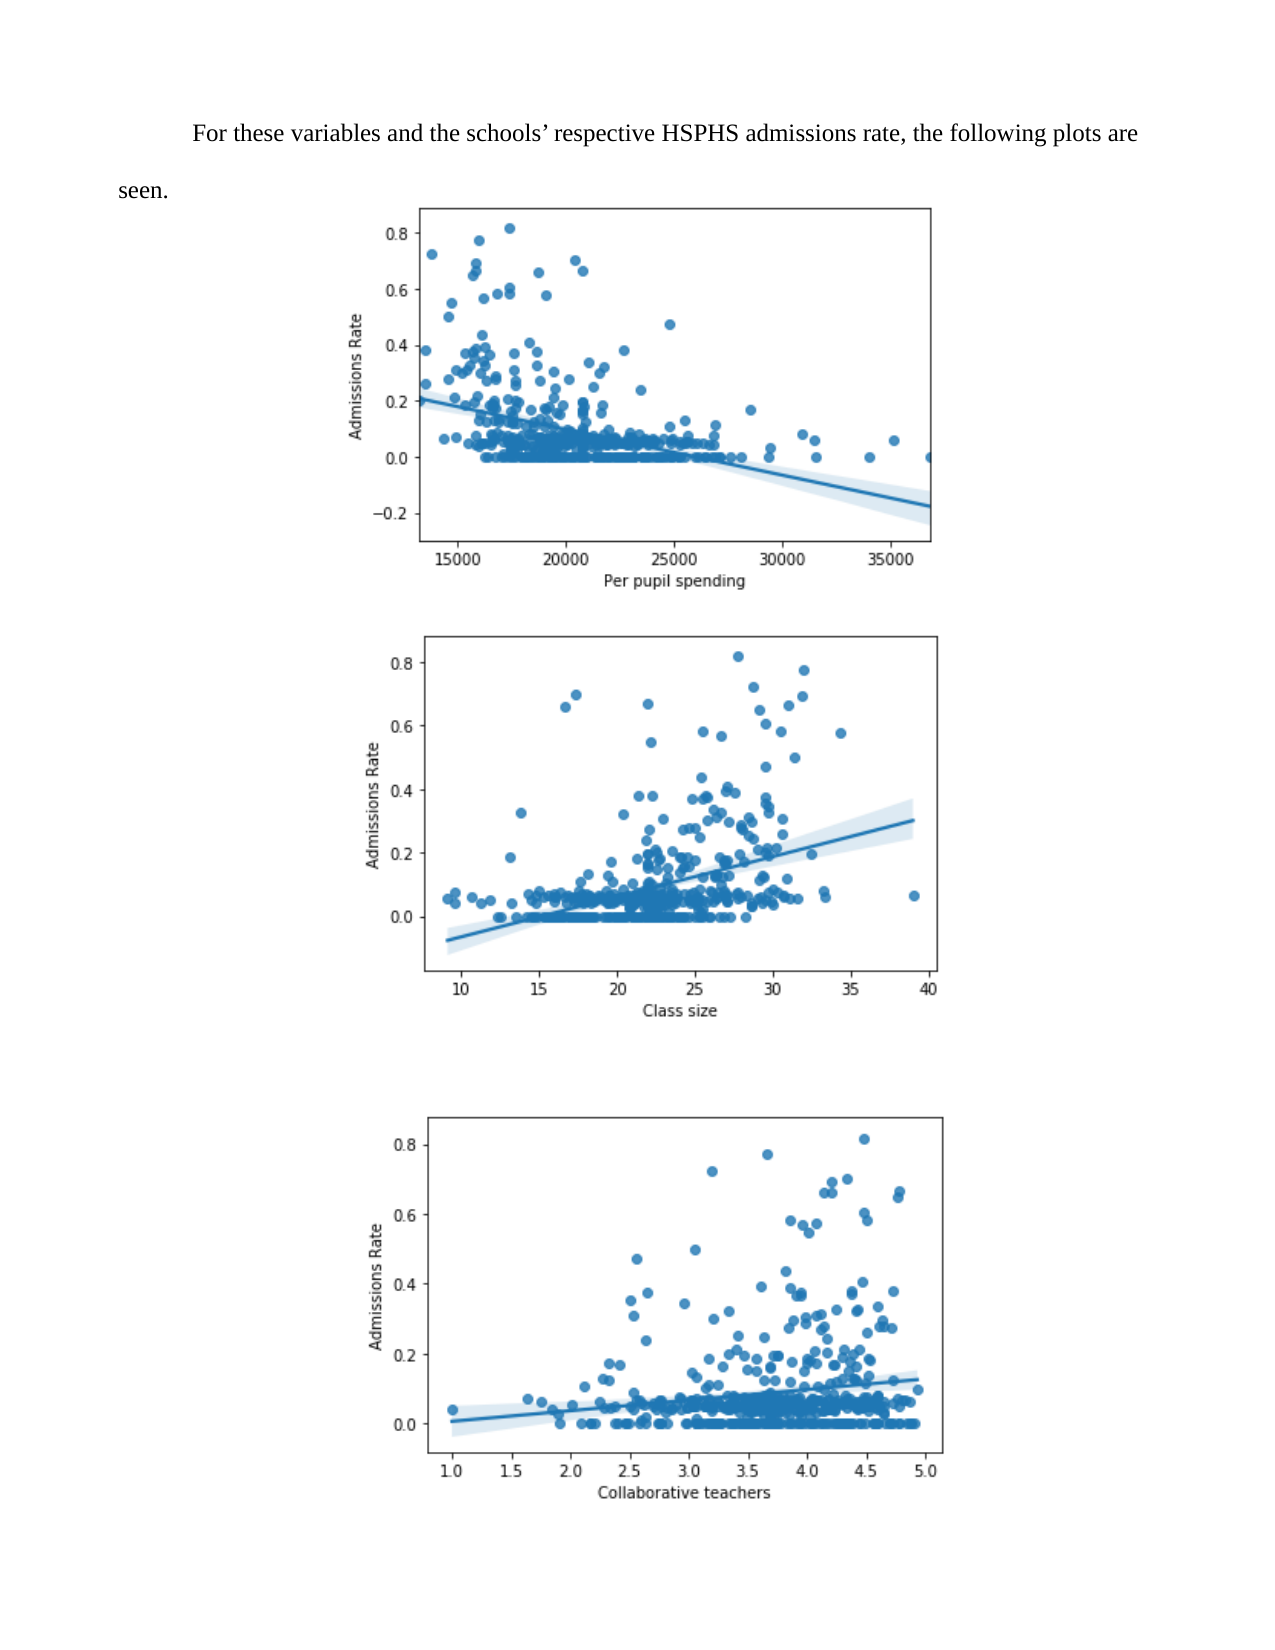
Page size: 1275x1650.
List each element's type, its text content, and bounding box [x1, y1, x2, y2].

picture [357, 627, 949, 1029]
text For these variables and the schools’ respective HSPHS admissions rate, the following plots are seen. [118, 118, 1157, 204]
picture [341, 199, 941, 599]
picture [360, 1109, 953, 1511]
